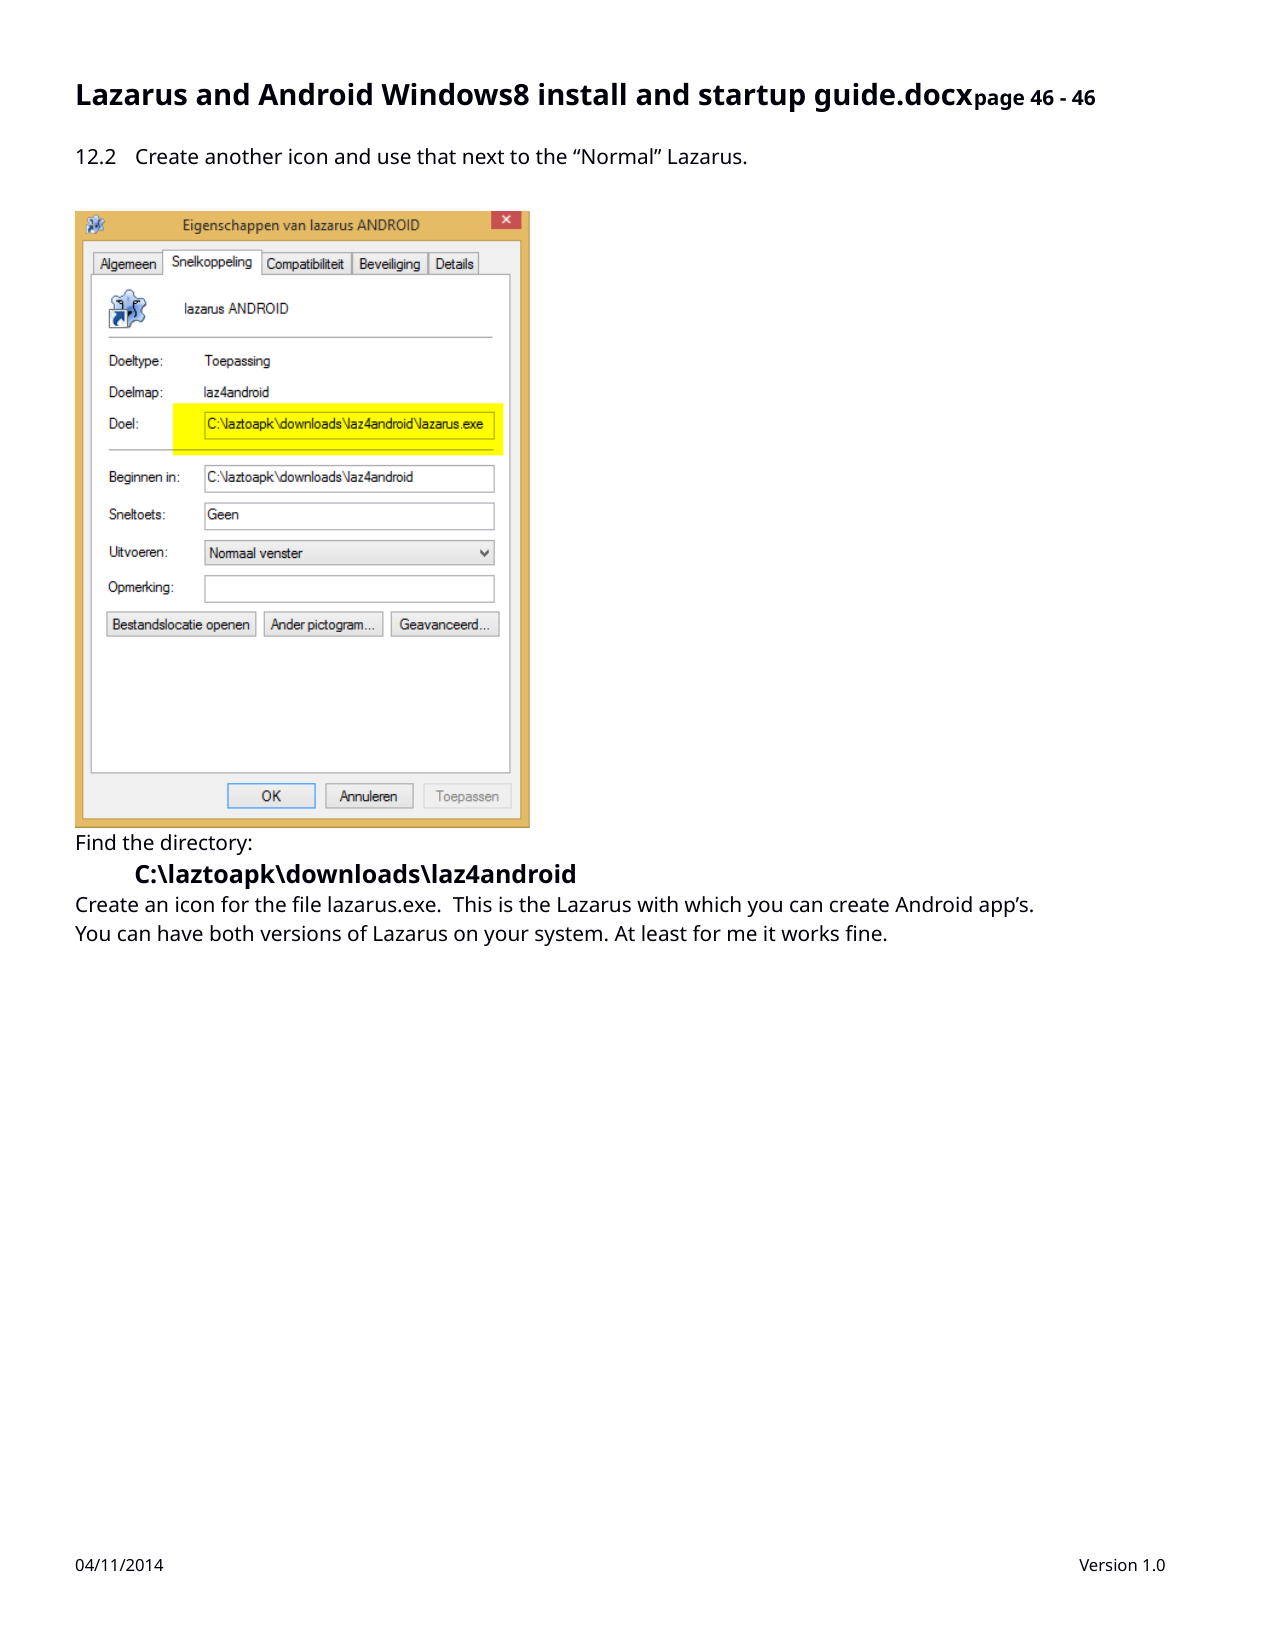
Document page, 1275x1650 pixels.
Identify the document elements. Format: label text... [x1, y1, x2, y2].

text Find the directory: [75, 828, 1200, 856]
text Create an icon for the file lazarus.exe. This is the Lazarus with which you can create Android app’s. [75, 890, 1200, 919]
text C:\laztoapk\downloads\laz4android [134, 856, 1200, 890]
text You can have both versions of Lazarus on your system. At least for me it works fine. [75, 919, 1200, 947]
picture [75, 211, 530, 828]
subtitle Create another icon and use that next to the “Normal” Lazarus. [75, 142, 1200, 170]
